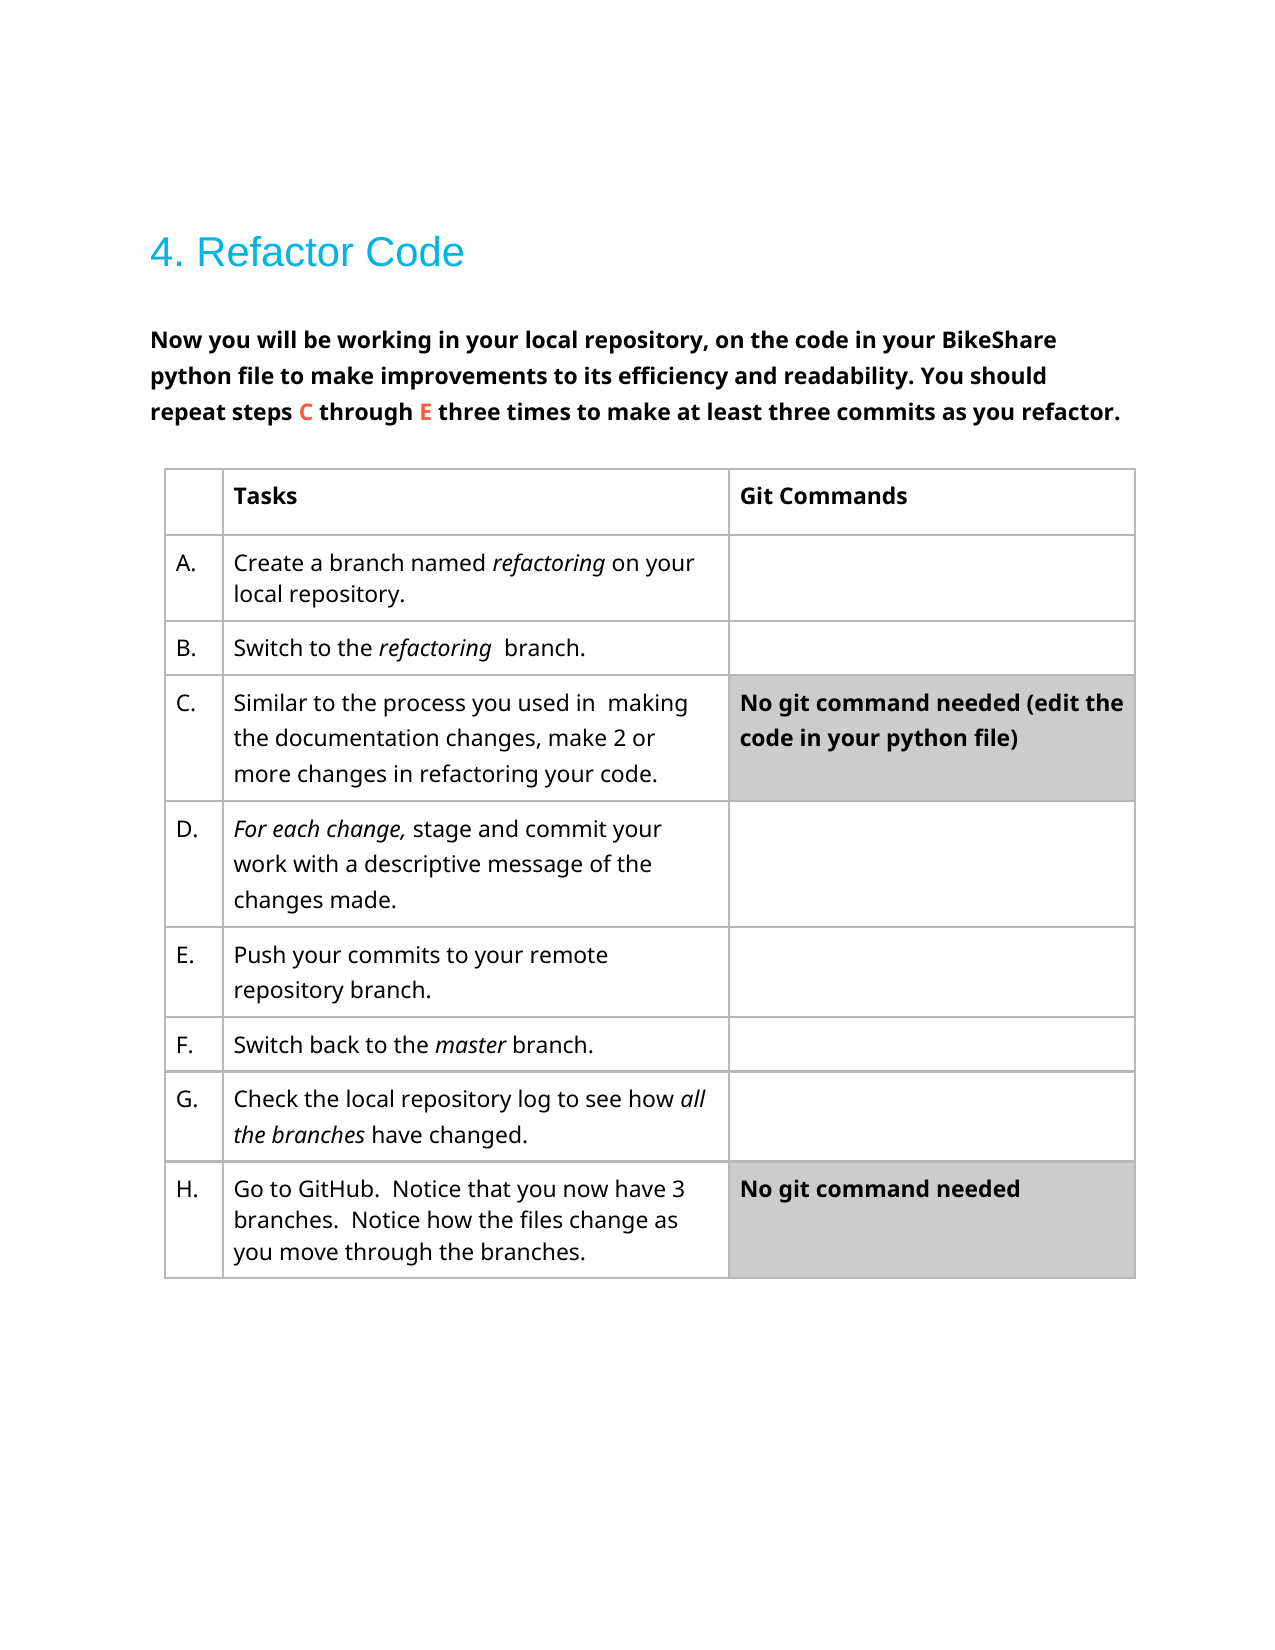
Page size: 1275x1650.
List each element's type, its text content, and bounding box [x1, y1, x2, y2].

table_cell Create a branch named refactoring on your local repository. [224, 536, 728, 620]
table_cell [730, 536, 1134, 620]
table_cell F. [166, 1018, 222, 1070]
table_cell Check the local repository log to see how all the branches have changed. [224, 1073, 728, 1160]
table_cell [730, 622, 1134, 674]
table_cell [730, 928, 1134, 1016]
table_cell E. [166, 928, 222, 1016]
table_cell A. [166, 536, 222, 620]
table_cell Similar to the process you used in making the documentation changes, make 2 or more changes in refactoring your code. [224, 676, 728, 800]
subtitle 4. Refactor Code [150, 228, 1125, 276]
table_cell Go to GitHub. Notice that you now have 3 branches. Notice how the files change as you move through the branches. [224, 1163, 728, 1277]
table_cell No git command needed [730, 1163, 1134, 1277]
table_cell G. [166, 1073, 222, 1160]
table_cell [730, 1073, 1134, 1160]
text Now you will be working in your local repository, on the code in your BikeShare python file to make improvements to its efficiency and readability. You should repeat steps C through E three times to make at least three commits as you refactor. [150, 324, 1125, 427]
table_cell H. [166, 1163, 222, 1277]
table_header Git Commands [730, 470, 1134, 534]
table_header [166, 470, 222, 534]
table_cell D. [166, 802, 222, 926]
table_cell Push your commits to your remote repository branch. [224, 928, 728, 1016]
table_cell For each change, stage and commit your work with a descriptive message of the changes made. [224, 802, 728, 926]
table_cell [730, 802, 1134, 926]
table_header Tasks [224, 470, 728, 534]
table_cell [730, 1018, 1134, 1070]
table_cell Switch back to the master branch. [224, 1018, 728, 1070]
table_cell No git command needed (edit the code in your python file) [730, 676, 1134, 800]
table_cell Switch to the refactoring branch. [224, 622, 728, 674]
table_cell C. [166, 676, 222, 800]
table_cell B. [166, 622, 222, 674]
